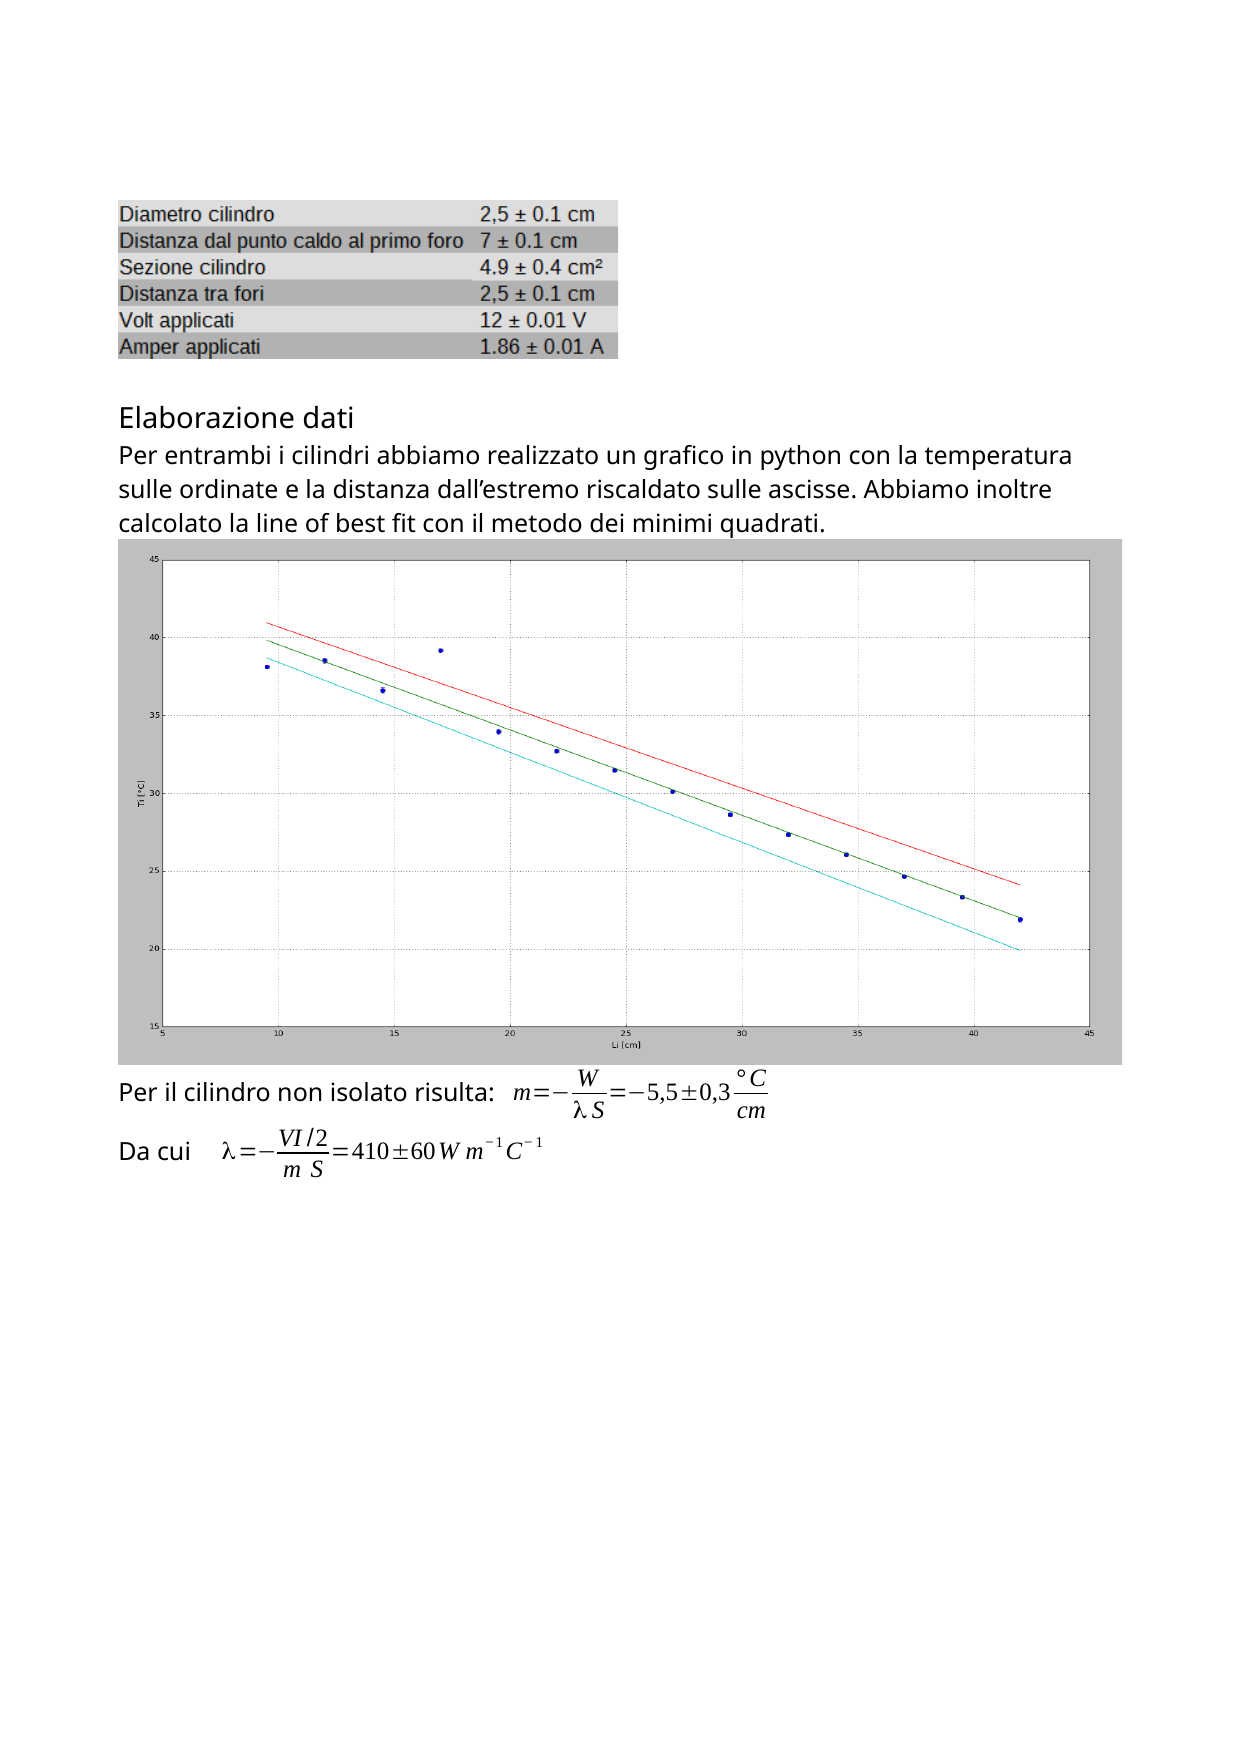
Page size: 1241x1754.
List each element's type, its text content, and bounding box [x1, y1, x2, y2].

picture [118, 200, 619, 359]
text Da cui [118, 1123, 1122, 1182]
text Per entrambi i cilindri abbiamo realizzato un grafico in python con la temperatura sulle ordinate e la distanza dall’estremo riscaldato sulle ascisse. Abbiamo inoltre calcolato la line of best fit con il metodo dei minimi quadrati. [118, 437, 1122, 539]
picture [118, 539, 1123, 1065]
text Elaborazione dati [118, 398, 1122, 437]
text Per il cilindro non isolato risulta: [118, 1065, 1122, 1123]
